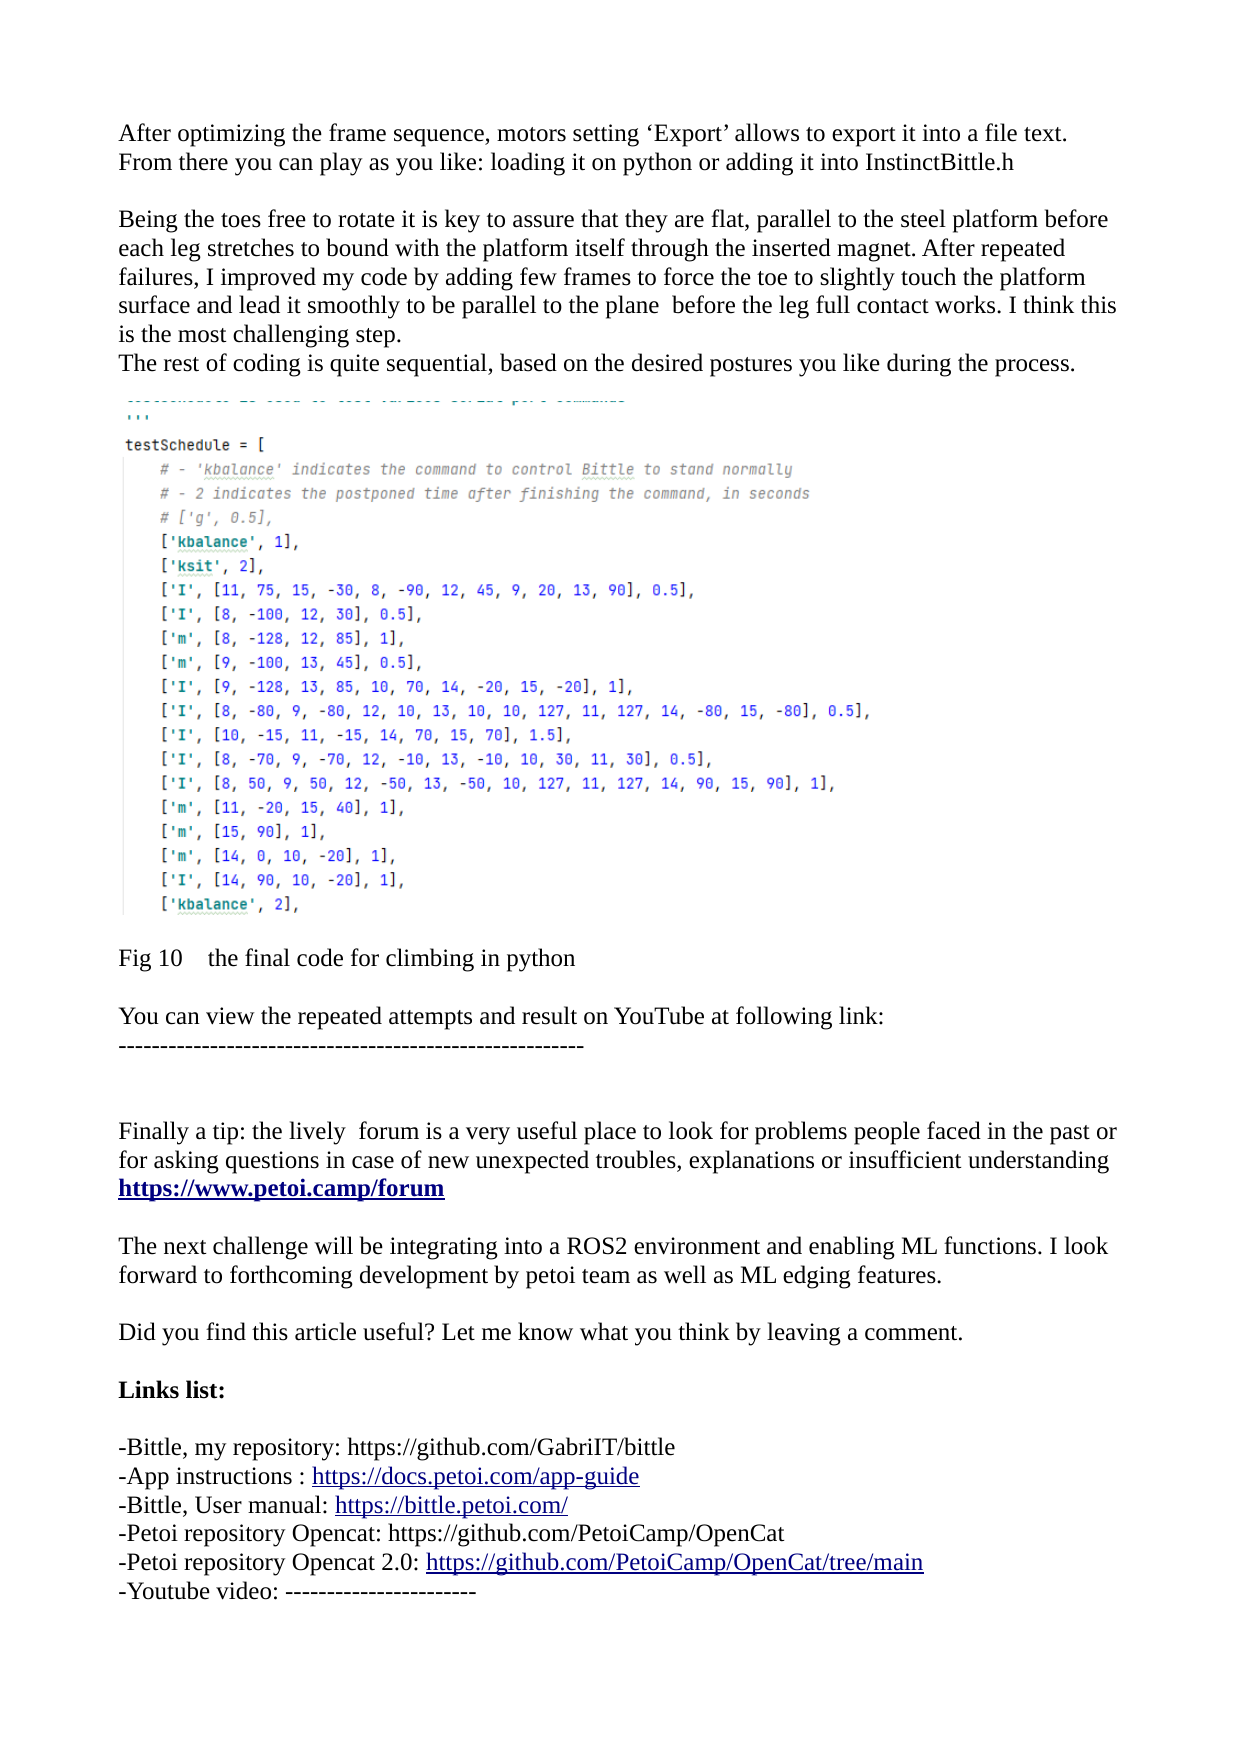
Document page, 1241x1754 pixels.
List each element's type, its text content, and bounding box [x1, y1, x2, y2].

text The rest of coding is quite sequential, based on the desired postures you like during the process. [118, 348, 1122, 377]
text -Petoi repository Opencat 2.0: https://github.com/PetoiCamp/OpenCat/tree/main [118, 1547, 1122, 1576]
text The next challenge will be integrating into a ROS2 environment and enabling ML functions. I look forward to forthcoming development by petoi team as well as ML edging features. [118, 1231, 1122, 1288]
text Being the toes free to rotate it is key to assure that they are flat, parallel to the steel platform before each leg stretches to bound with the platform itself through the inserted magnet. After repeated failures, I improved my code by adding few frames to force the toe to slightly touch the platform surface and lead it smoothly to be parallel to the plane before the leg full contact works. I think this is the most challenging step. [118, 204, 1122, 348]
text After optimizing the frame sequence, motors setting ‘Export’ allows to export it into a file text. From there you can play as you like: loading it on python or adding it into InstinctBittle.h [118, 118, 1122, 176]
text -Petoi repository Opencat: https://github.com/PetoiCamp/OpenCat [118, 1518, 1122, 1547]
text Fig 10 the final code for climbing in python [118, 943, 1122, 972]
text -App instructions : https://docs.petoi.com/app-guide [118, 1461, 1122, 1490]
text Did you find this article useful? Let me know what you think by leaving a comment. [118, 1317, 1122, 1346]
text -Bittle, my repository: https://github.com/GabriIT/bittle [118, 1432, 1122, 1461]
picture [92, 401, 1097, 915]
text Links list: [118, 1375, 1122, 1403]
text https://www.petoi.camp/forum [118, 1173, 1122, 1202]
text Finally a tip: the lively forum is a very useful place to look for problems people faced in the past or for asking questions in case of new unexpected troubles, explanations or insufficient understanding [118, 1116, 1122, 1173]
text -------------------------------------------------------- [118, 1030, 1122, 1058]
text -Bittle, User manual: https://bittle.petoi.com/ [118, 1490, 1122, 1518]
text -Youtube video: ----------------------- [118, 1576, 1122, 1605]
text You can view the repeated attempts and result on YouTube at following link: [118, 1001, 1122, 1030]
